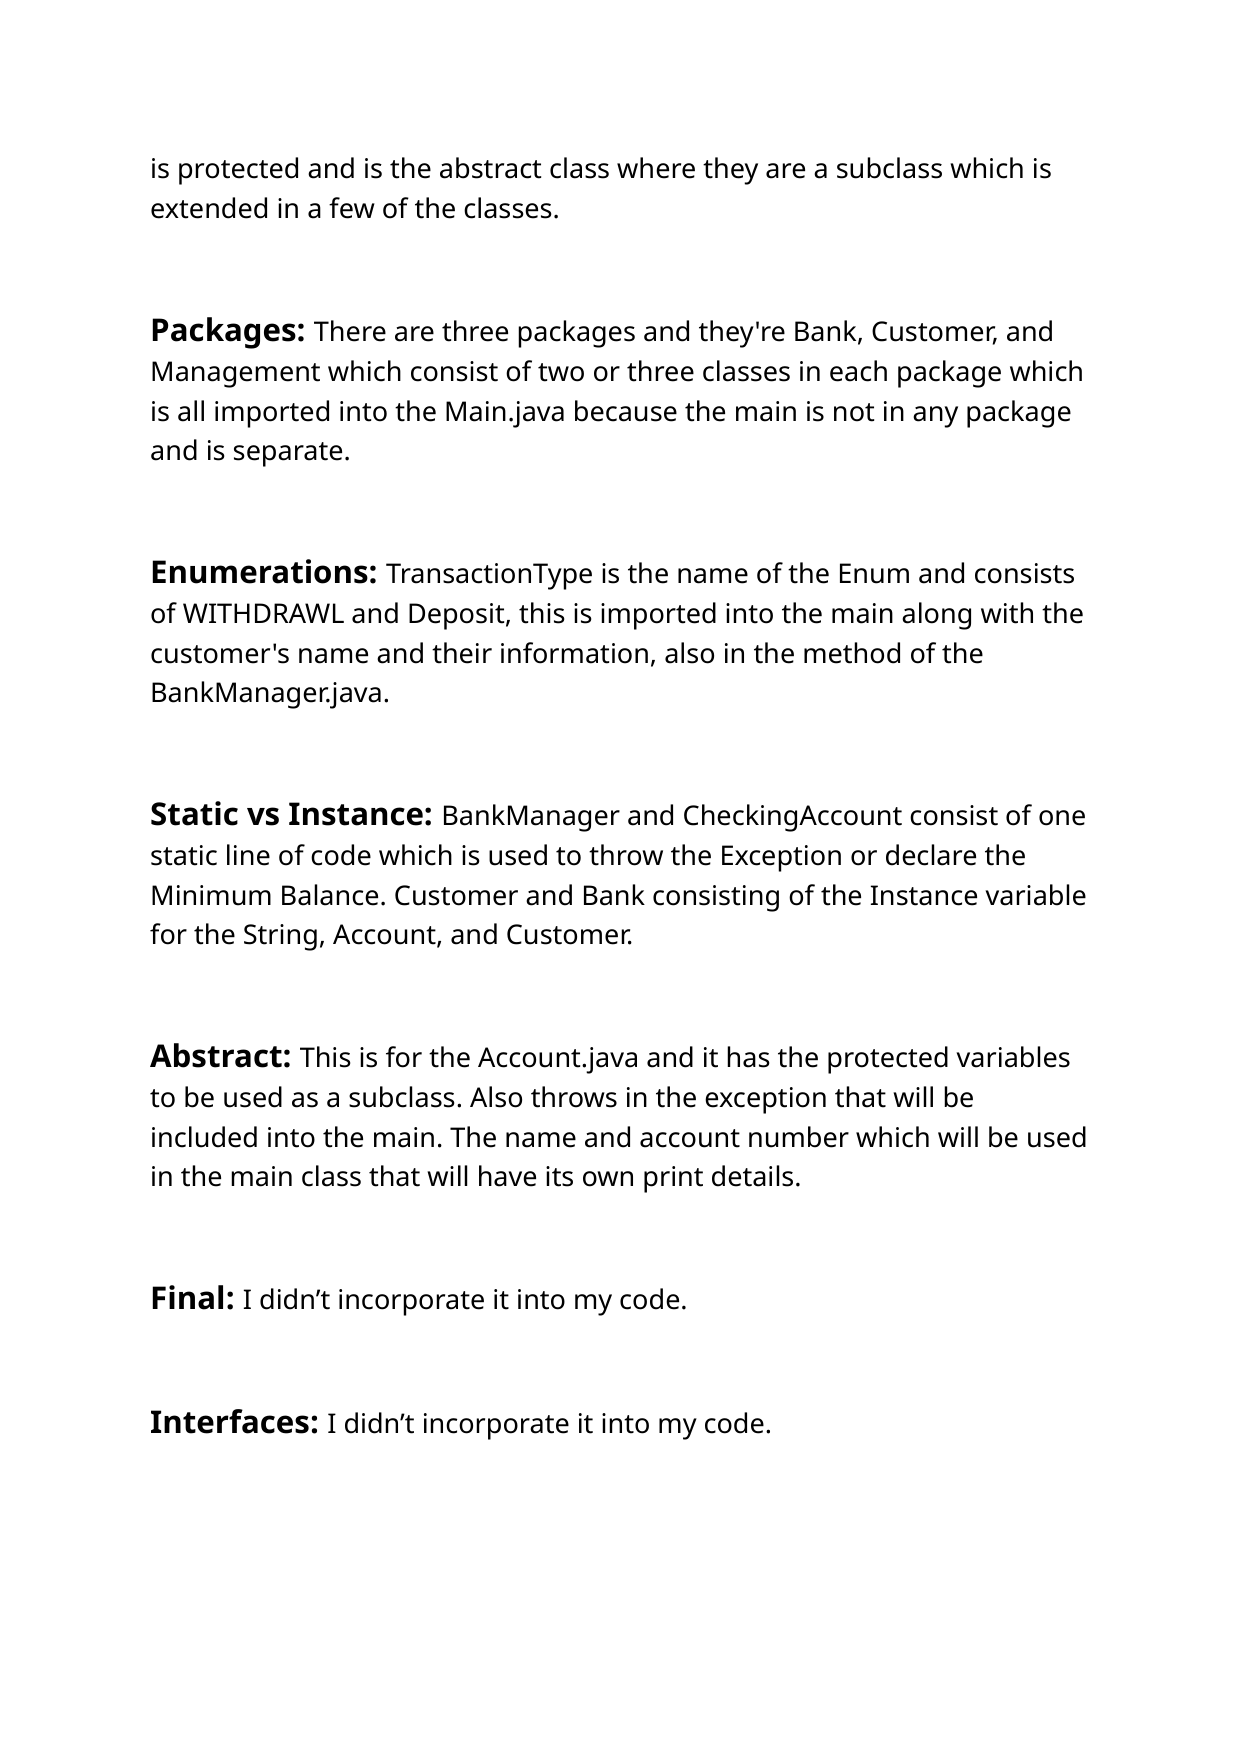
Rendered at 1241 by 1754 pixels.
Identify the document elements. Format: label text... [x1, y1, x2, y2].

text is protected and is the abstract class where they are a subclass which is extended in a few of the classes. [150, 150, 1090, 226]
text Static vs Instance: BankManager and CheckingAccount consist of one static line of code which is used to throw the Exception or declare the Minimum Balance. Customer and Bank consisting of the Instance variable for the String, Account, and Customer. [150, 792, 1090, 952]
text Packages: There are three packages and they're Bank, Customer, and Management which consist of two or three classes in each package which is all imported into the Main.java because the main is not in any package and is separate. [150, 308, 1090, 468]
text Abstract: This is for the Account.java and it has the protected variables to be used as a subclass. Also throws in the exception that will be included into the main. The name and account number which will be used in the main class that will have its own print details. [150, 1034, 1090, 1194]
text Enumerations: TransactionType is the name of the Enum and consists of WITHDRAWL and Deposit, this is imported into the main along with the customer's name and their information, also in the method of the BankManager.java. [150, 550, 1090, 710]
text Interfaces: I didn’t incorporate it into my code. [150, 1400, 1090, 1443]
text Final: I didn’t incorporate it into my code. [150, 1276, 1090, 1318]
